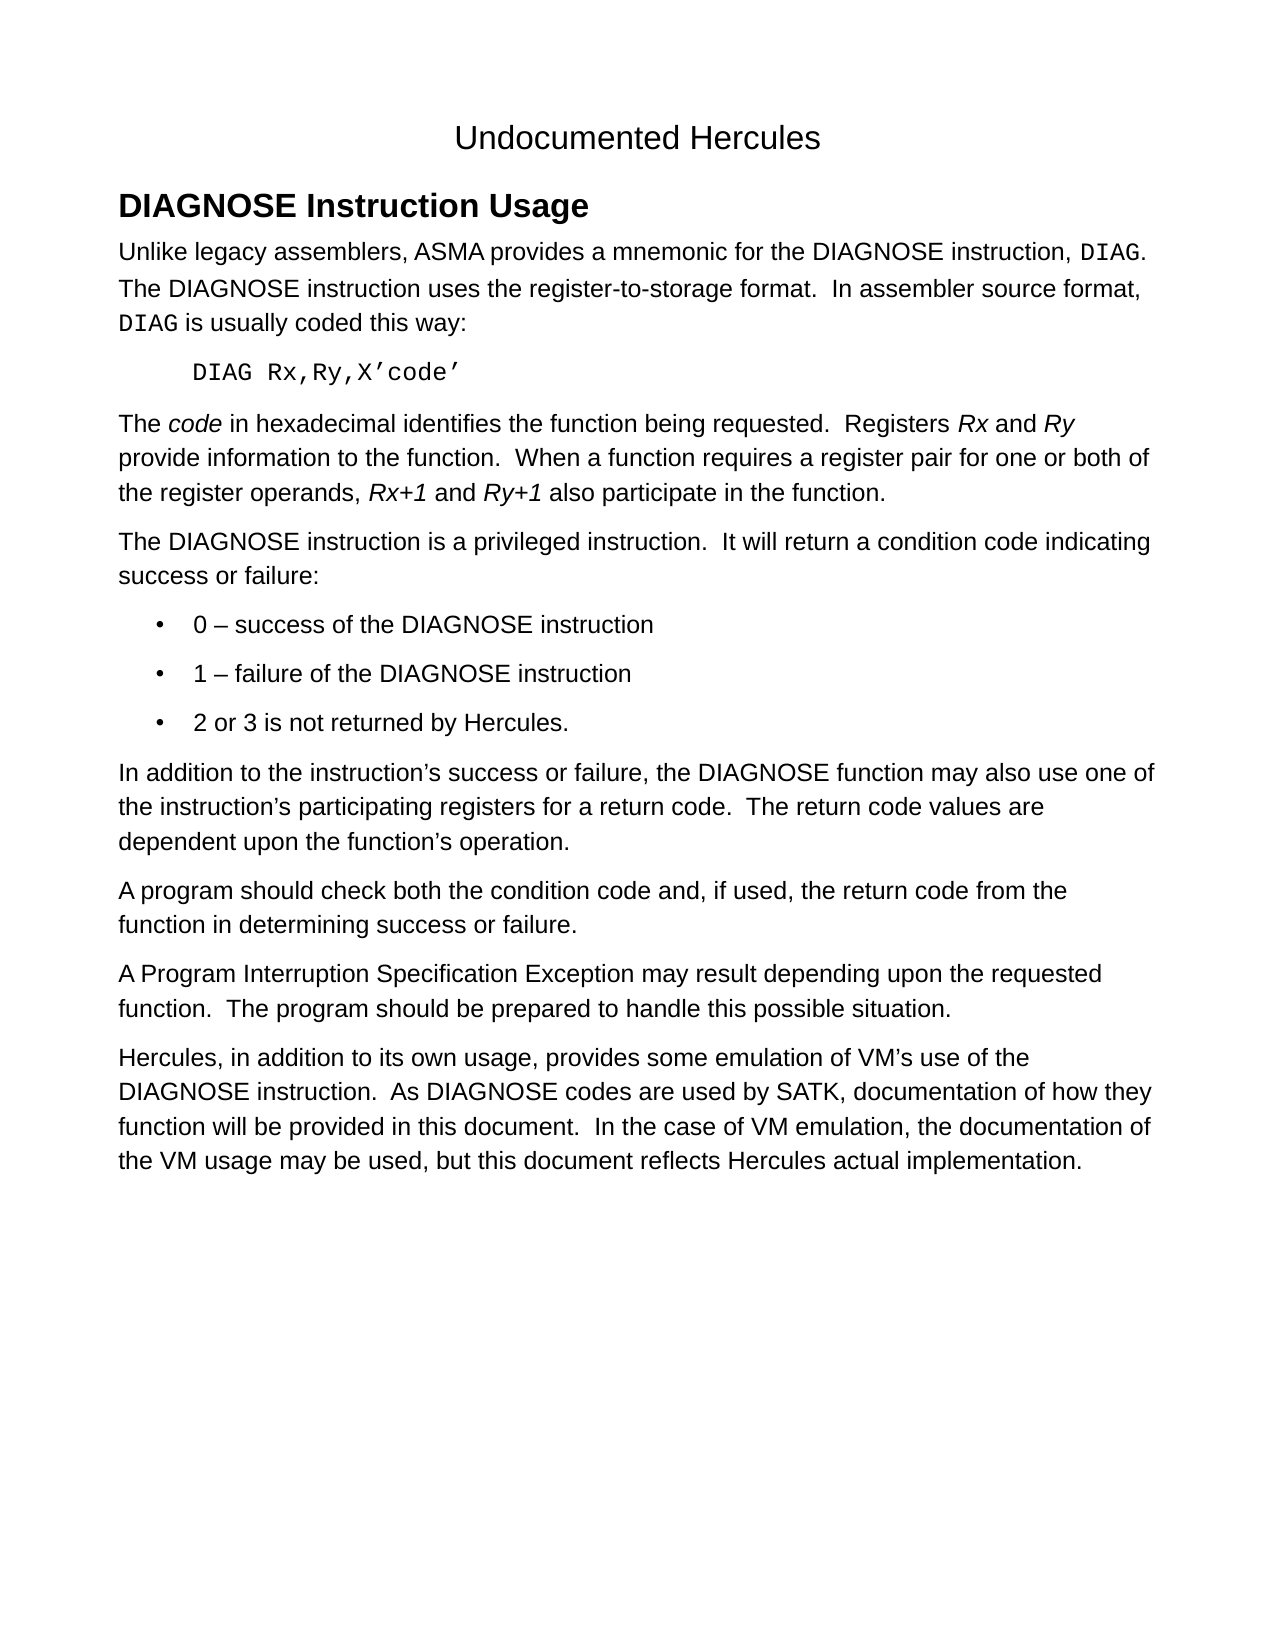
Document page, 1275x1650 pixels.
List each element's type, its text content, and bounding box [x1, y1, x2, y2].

list 0 – success of the DIAGNOSE instruction [156, 610, 1157, 639]
text In addition to the instruction’s success or failure, the DIAGNOSE function may also use one of the instruction’s participating registers for a return code. The return code values are dependent upon the function’s operation. [118, 758, 1157, 855]
list 2 or 3 is not returned by Hercules. [156, 708, 1157, 737]
text DIAG Rx,Ry,X’code’ [192, 360, 1157, 388]
text Unlike legacy assemblers, ASMA provides a mnemonic for the DIAGNOSE instruction, DIAG. The DIAGNOSE instruction uses the register-to-storage format. In assembler source format, DIAG is usually coded this way: [118, 237, 1157, 339]
subtitle DIAGNOSE Instruction Usage [118, 186, 1157, 225]
list 1 – failure of the DIAGNOSE instruction [156, 659, 1157, 688]
text The code in hexadecimal identifies the function being requested. Registers Rx and Ry provide information to the function. When a function requires a register pair for one or both of the register operands, Rx+1 and Ry+1 also participate in the function. [118, 408, 1157, 506]
text Hercules, in addition to its own usage, provides some emulation of VM’s use of the DIAGNOSE instruction. As DIAGNOSE codes are used by SATK, documentation of how they function will be provided in this document. In the case of VM emulation, the documentation of the VM usage may be used, but this document reflects Hercules actual implementation. [118, 1043, 1157, 1175]
text A Program Interruption Specification Exception may result depending upon the requested function. The program should be prepared to handle this possible situation. [118, 959, 1157, 1022]
text The DIAGNOSE instruction is a privileged instruction. It will return a condition code indicating success or failure: [118, 527, 1157, 590]
text A program should check both the condition code and, if used, the return code from the function in determining success or failure. [118, 876, 1157, 939]
